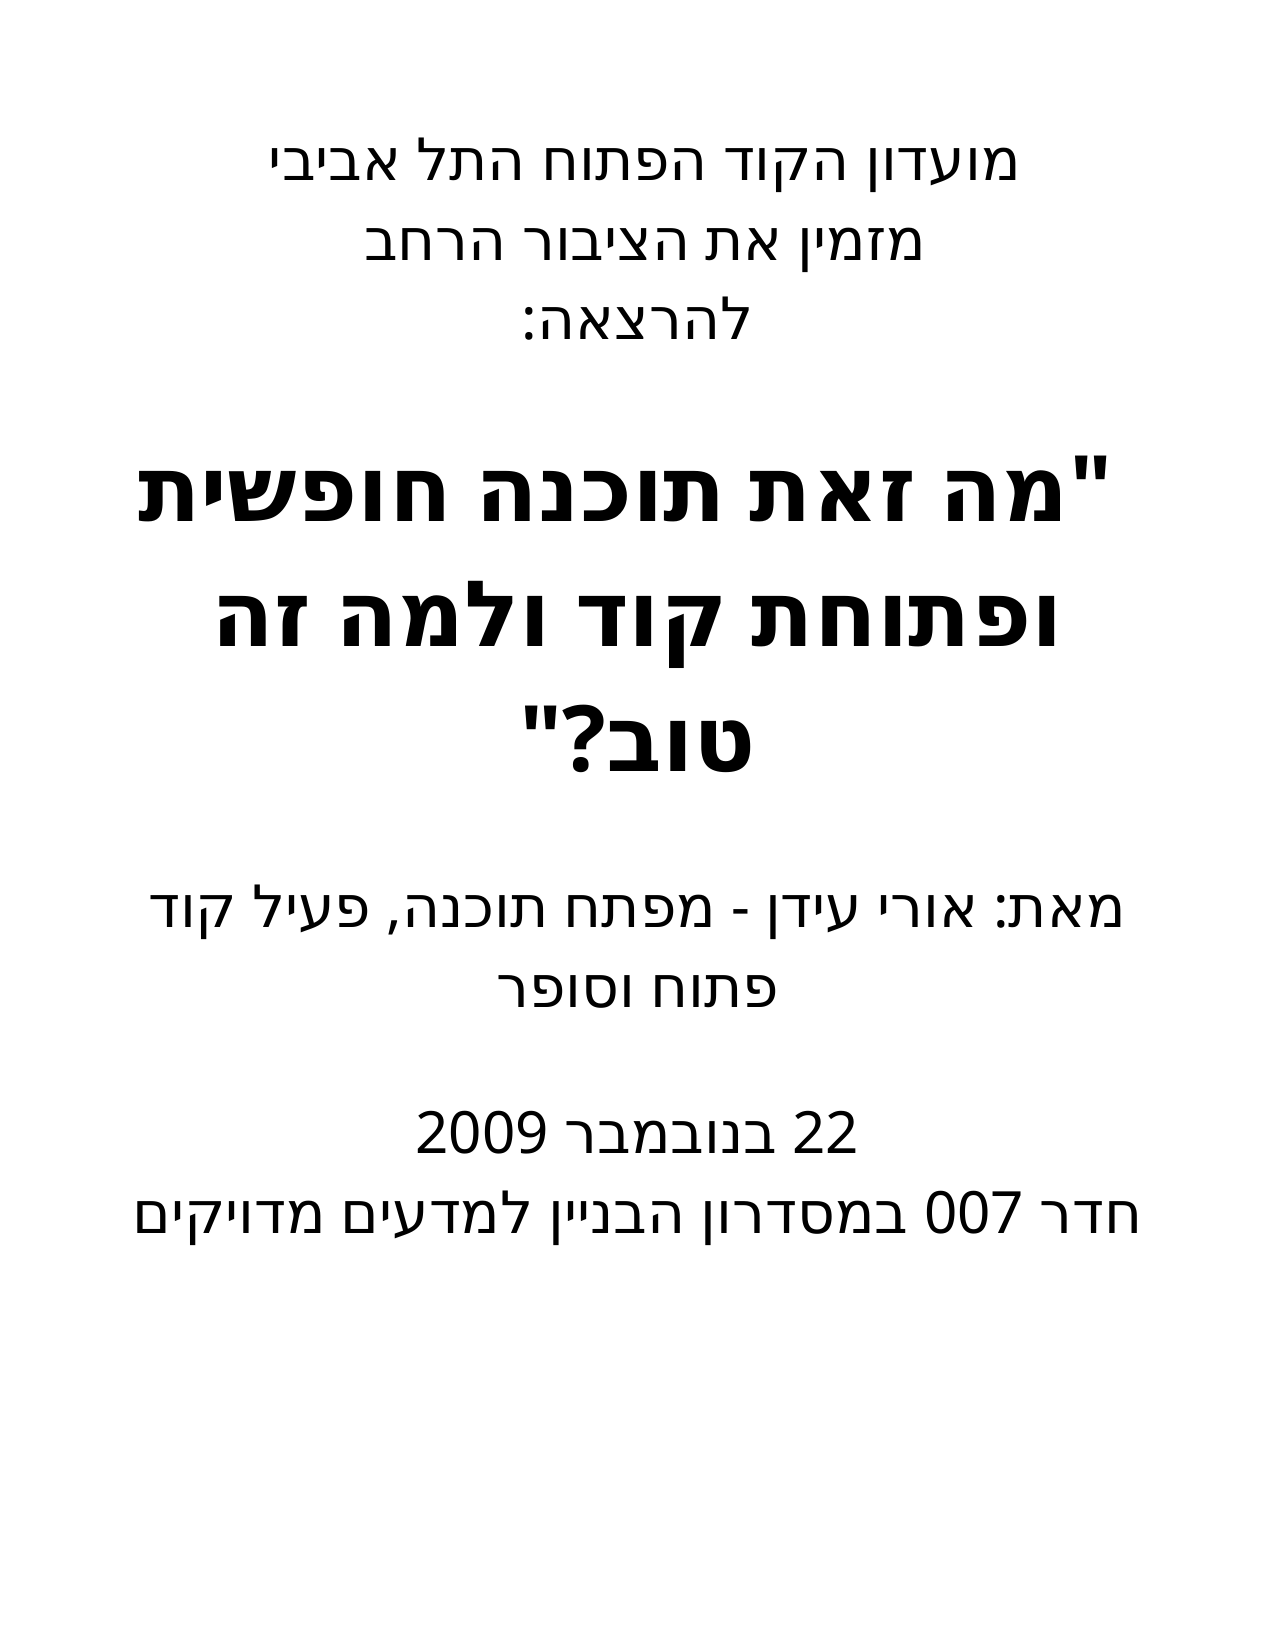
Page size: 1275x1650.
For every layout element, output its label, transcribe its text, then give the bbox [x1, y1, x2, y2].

text "מה זאת תוכנה חופשית ופתוחת קוד ולמה זה טוב?" [118, 424, 1157, 798]
text מאת: אורי עידן - מפתח תוכנה, פעיל קוד פתוח וסופר [118, 865, 1157, 1024]
text מזמין את הציבור הרחב [118, 198, 1157, 277]
text להרצאה: [118, 277, 1157, 357]
text מועדון הקוד הפתוח התל אביבי [118, 118, 1157, 198]
text 22 בנובמבר 2009 [118, 1091, 1157, 1171]
text חדר 007 במסדרון הבניין למדעים מדויקים [118, 1171, 1157, 1250]
